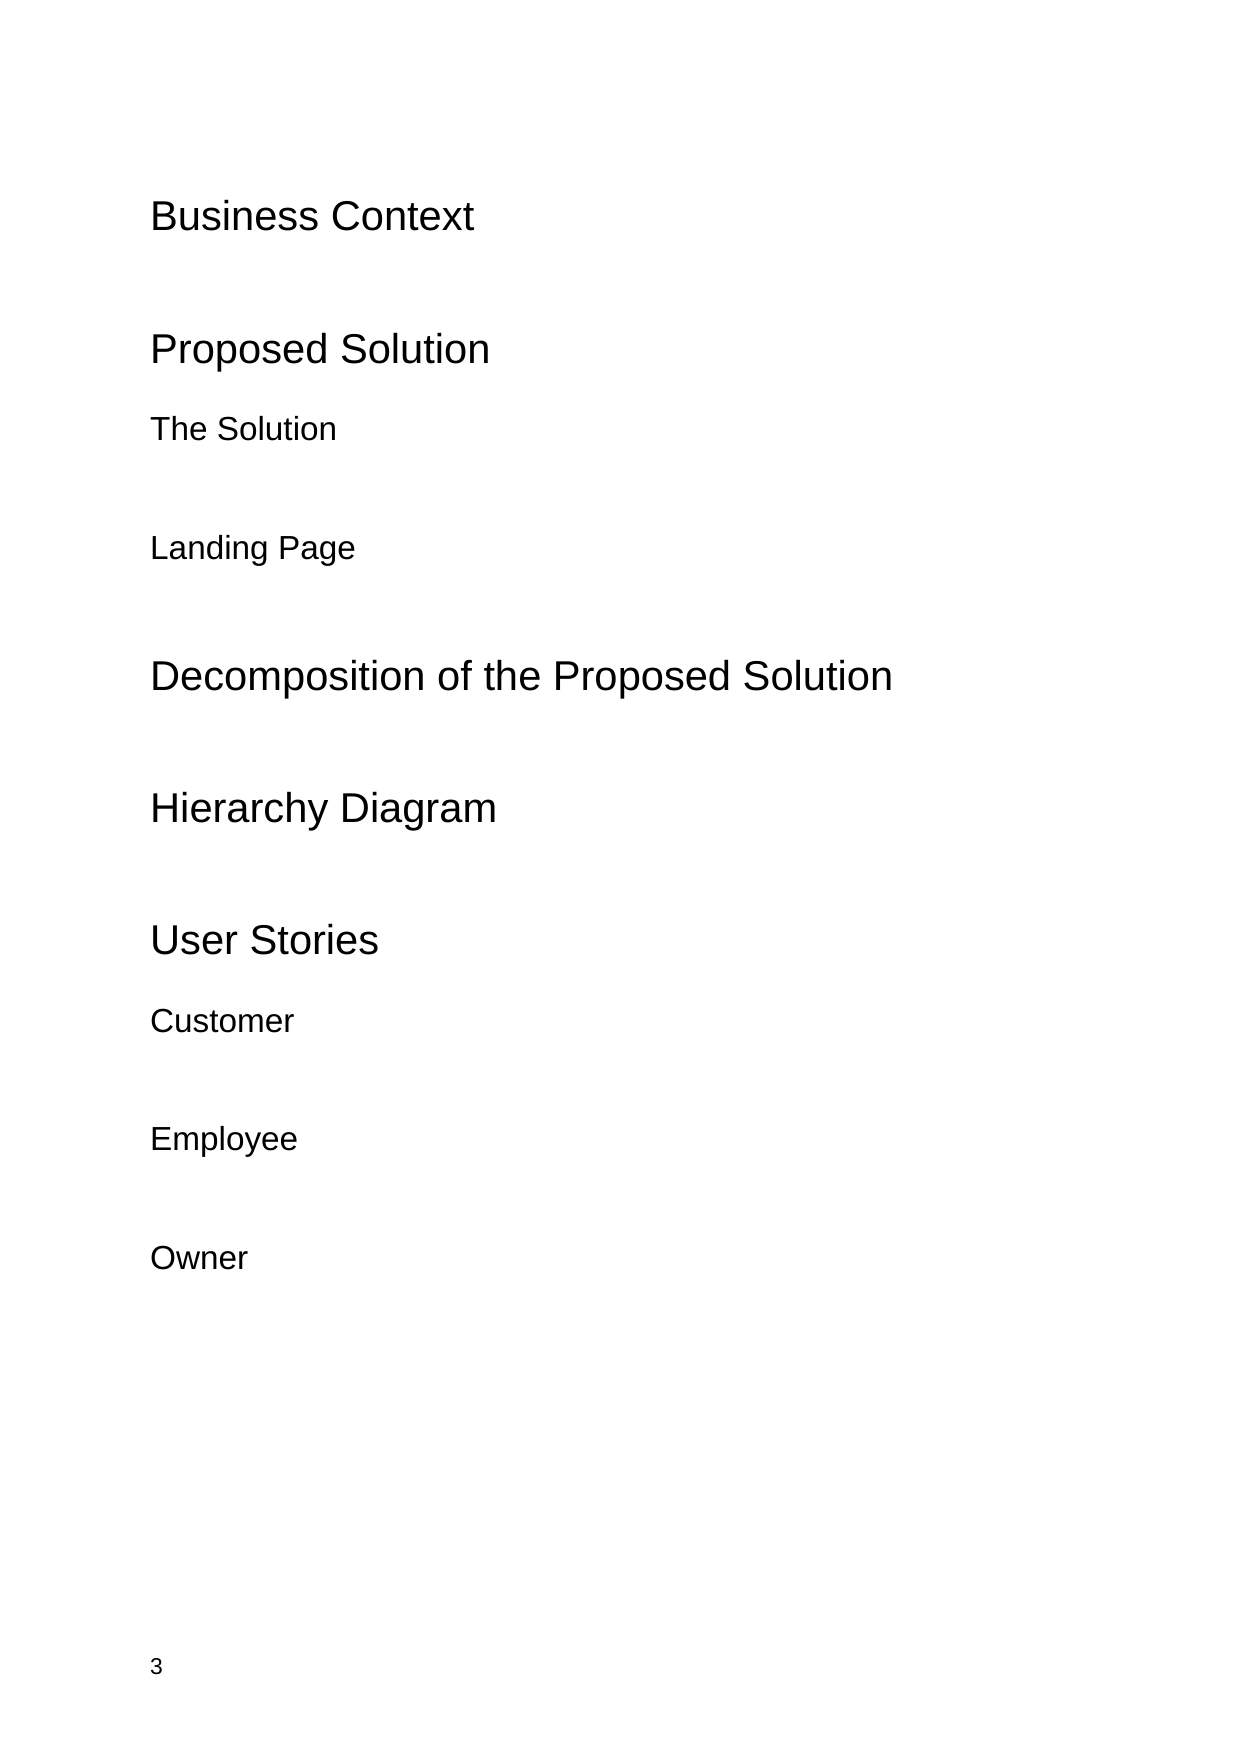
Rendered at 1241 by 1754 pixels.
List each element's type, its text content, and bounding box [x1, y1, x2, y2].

subtitle Employee [150, 1119, 1090, 1158]
subtitle Hierarchy Diagram [150, 783, 1090, 831]
subtitle The Solution [150, 409, 1090, 448]
subtitle Customer [150, 1001, 1090, 1039]
subtitle User Stories [150, 915, 1090, 963]
subtitle Proposed Solution [150, 324, 1090, 372]
subtitle Business Context [150, 192, 1090, 239]
subtitle Decomposition of the Proposed Solution [150, 651, 1090, 699]
subtitle Owner [150, 1238, 1090, 1277]
subtitle Landing Page [150, 528, 1090, 566]
